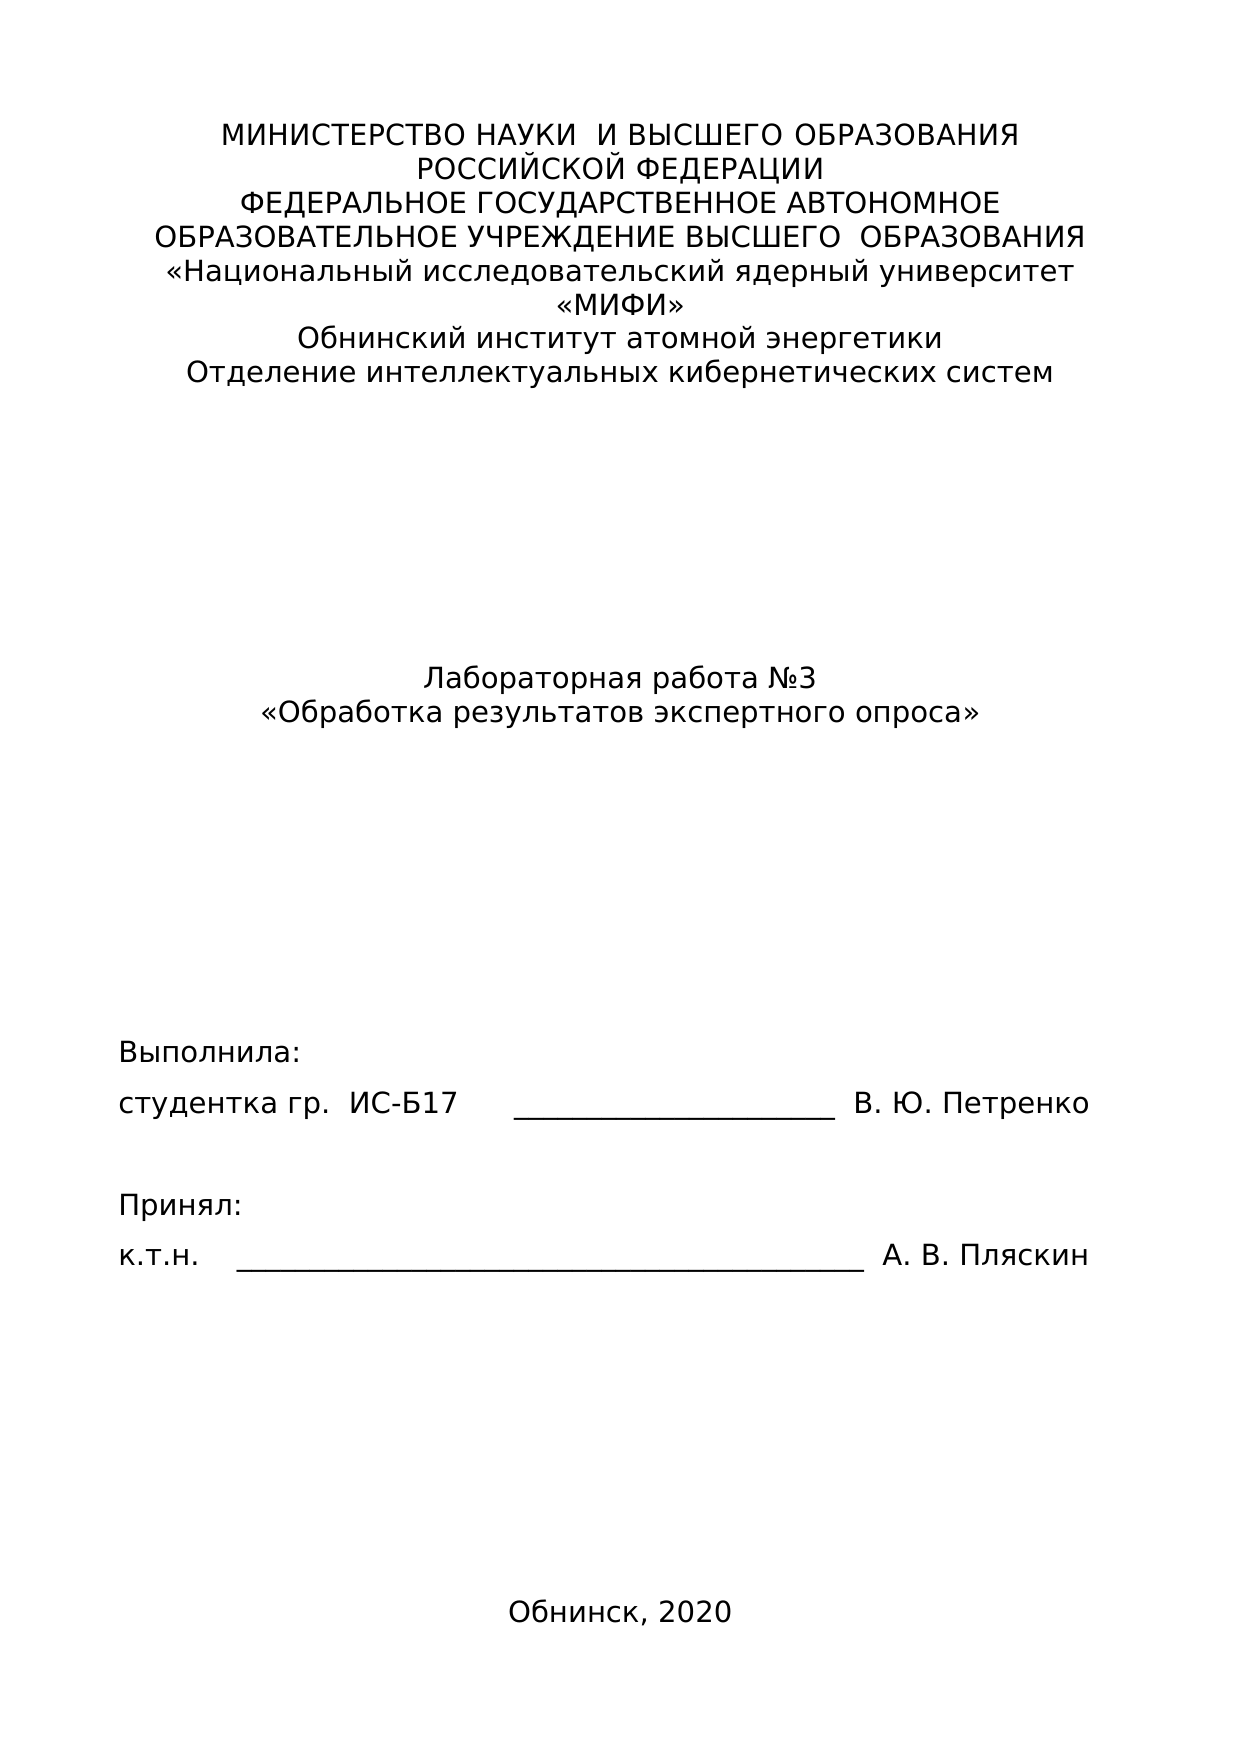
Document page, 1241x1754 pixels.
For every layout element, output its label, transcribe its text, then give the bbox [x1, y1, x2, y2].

text федеральное государственное АВТОНОМНОЕ образовательное учреждение высшего образования [118, 186, 1122, 254]
text «Национальный исследовательский ядерный университет «МИФИ» [118, 254, 1122, 322]
text Выполнила: [118, 1035, 1122, 1069]
text студентка гр. ИС-Б17 ______________________ В. Ю. Петренко [118, 1086, 1122, 1120]
text Отделение интеллектуальных кибернетических систем [118, 356, 1122, 390]
text Принял: [118, 1188, 1122, 1222]
text МИНИСТЕРСТВО НАУКИ И ВЫСШЕГО ОБРАЗОВАНИЯ РОССИЙСКОЙ ФЕДЕРАЦИИ [118, 118, 1122, 186]
text Обнинск, 2020 [118, 1595, 1122, 1629]
text «Обработка результатов экспертного опроса» [118, 695, 1122, 729]
text к.т.н. ___________________________________________ А. В. Пляскин [118, 1239, 1122, 1273]
text Обнинский институт атомной энергетики [118, 322, 1122, 356]
text Лабораторная работа №3 [118, 661, 1122, 695]
